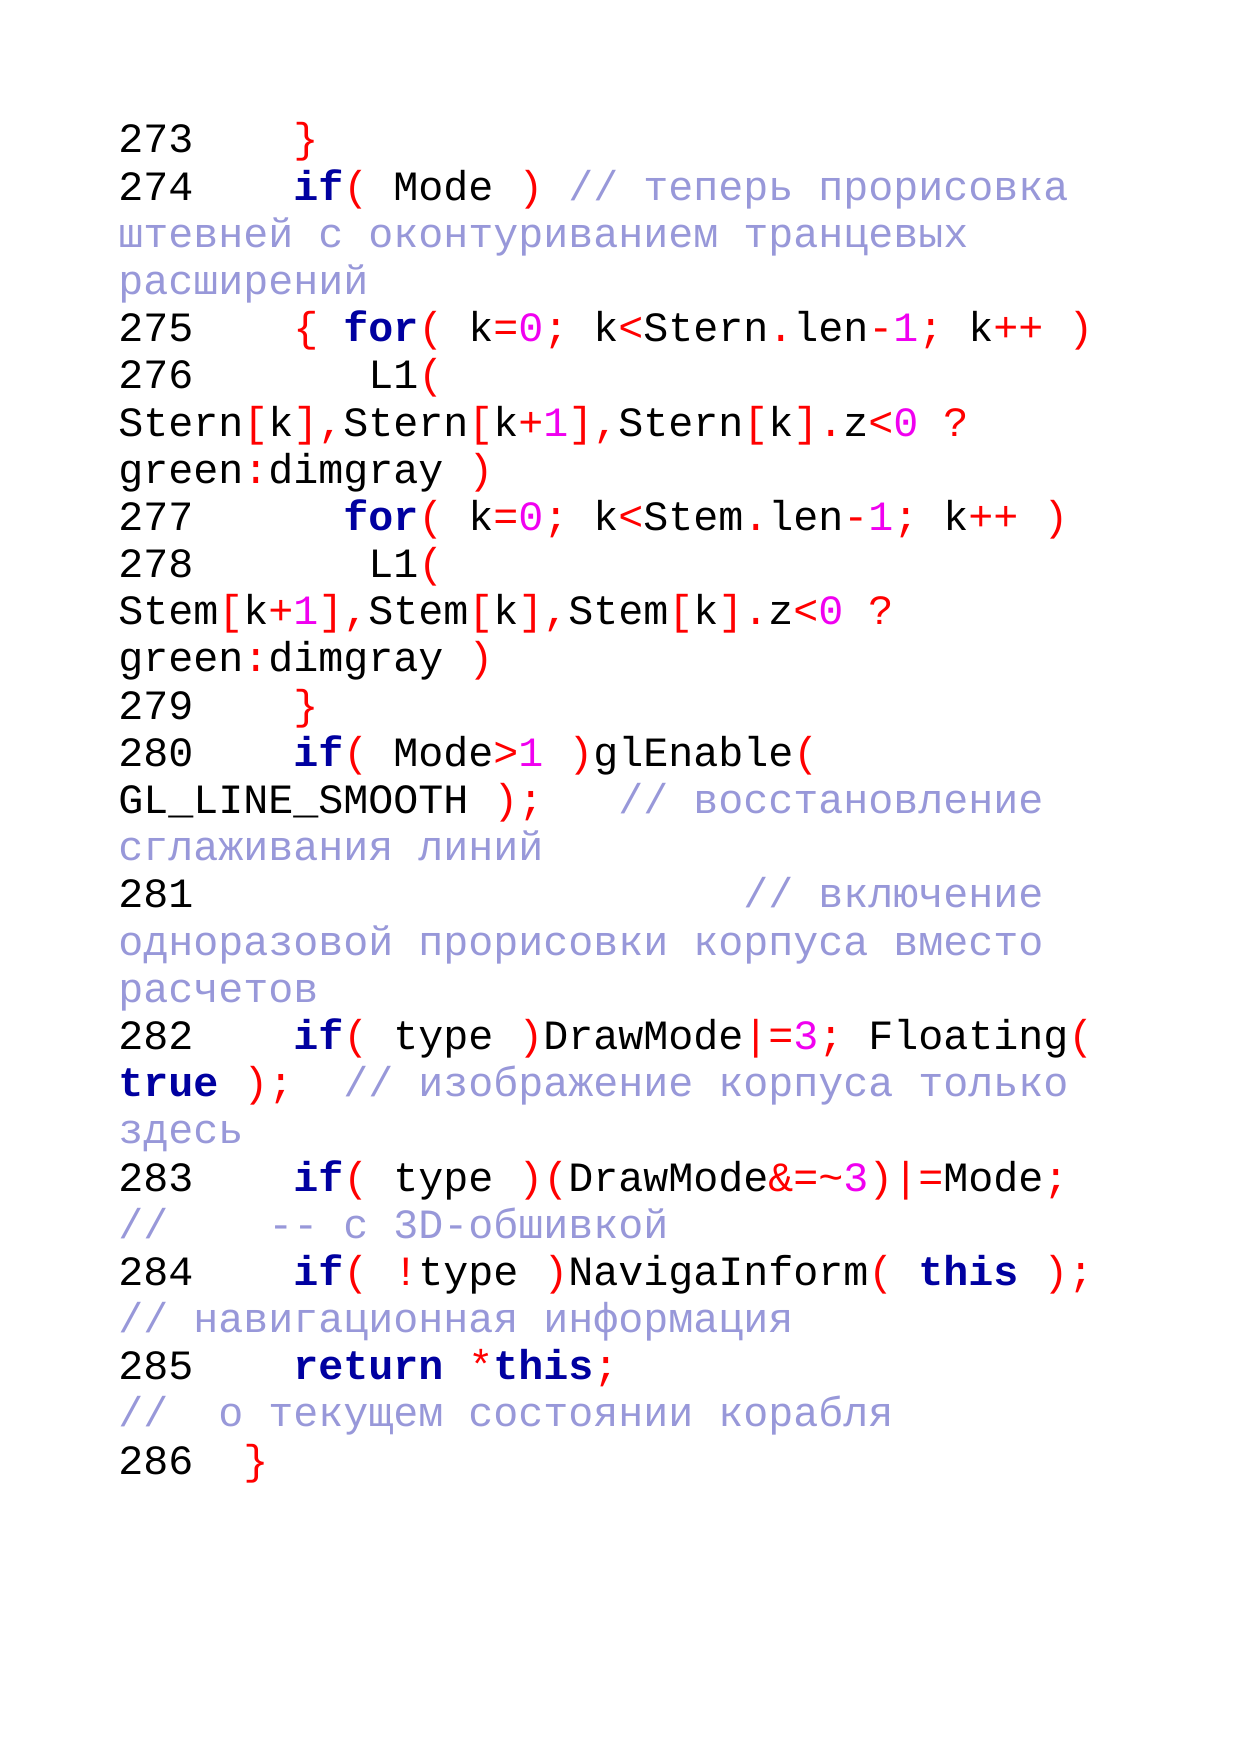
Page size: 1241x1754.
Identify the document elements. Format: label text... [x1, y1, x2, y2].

subtitle 280 if( Mode>1 )glEnable( GL_LINE_SMOOTH ); // восстановление сглаживания линий [118, 732, 1122, 873]
subtitle 276 L1( Stern[k],Stern[k+1],Stern[k].z<0 ? green:dimgray ) [118, 354, 1122, 496]
subtitle 275 { for( k=0; k<Stern.len-1; k++ ) [493, 307, 593, 354]
subtitle 277 for( k=0; k<Stem.len-1; k++ ) [743, 496, 768, 543]
subtitle 277 for( k=0; k<Stem.len-1; k++ ) [968, 496, 1122, 543]
subtitle 277 for( k=0; k<Stem.len-1; k++ ) [493, 496, 593, 543]
subtitle 283 if( type )(DrawMode&=~3)|=Mode; // -- с 3D-обшивкой [118, 1156, 1122, 1251]
subtitle 277 for( k=0; k<Stem.len-1; k++ ) [843, 496, 943, 543]
subtitle 286 } [118, 1439, 1122, 1487]
subtitle 275 { for( k=0; k<Stern.len-1; k++ ) [618, 307, 643, 354]
subtitle 274 if( Mode ) // теперь прорисовка штевней с оконтуриванием транцевых расширений [118, 165, 1122, 307]
subtitle 279 } [118, 684, 1122, 732]
subtitle 281 // включение одноразовой прорисовки корпуса вместо расчетов [118, 873, 1122, 1015]
subtitle 277 for( k=0; k<Stem.len-1; k++ ) [118, 496, 468, 543]
subtitle 275 { for( k=0; k<Stern.len-1; k++ ) [993, 307, 1122, 354]
subtitle 285 return *this; // о текущем состоянии корабля [118, 1345, 1122, 1439]
subtitle 275 { for( k=0; k<Stern.len-1; k++ ) [118, 307, 468, 354]
subtitle 282 if( type )DrawMode|=3; Floating( true ); // изображение корпуса только здесь [118, 1015, 1122, 1156]
subtitle 275 { for( k=0; k<Stern.len-1; k++ ) [868, 307, 968, 354]
subtitle 278 L1( Stem[k+1],Stem[k],Stem[k].z<0 ? green:dimgray ) [418, 543, 1122, 684]
subtitle 284 if( !type )NavigaInform( this ); // навигационная информация [118, 1251, 1122, 1345]
subtitle 277 for( k=0; k<Stem.len-1; k++ ) [618, 496, 643, 543]
subtitle 278 L1( Stem[k+1],Stem[k],Stem[k].z<0 ? green:dimgray ) [118, 543, 368, 684]
subtitle 275 { for( k=0; k<Stern.len-1; k++ ) [768, 307, 793, 354]
subtitle 273 } [118, 118, 1122, 165]
